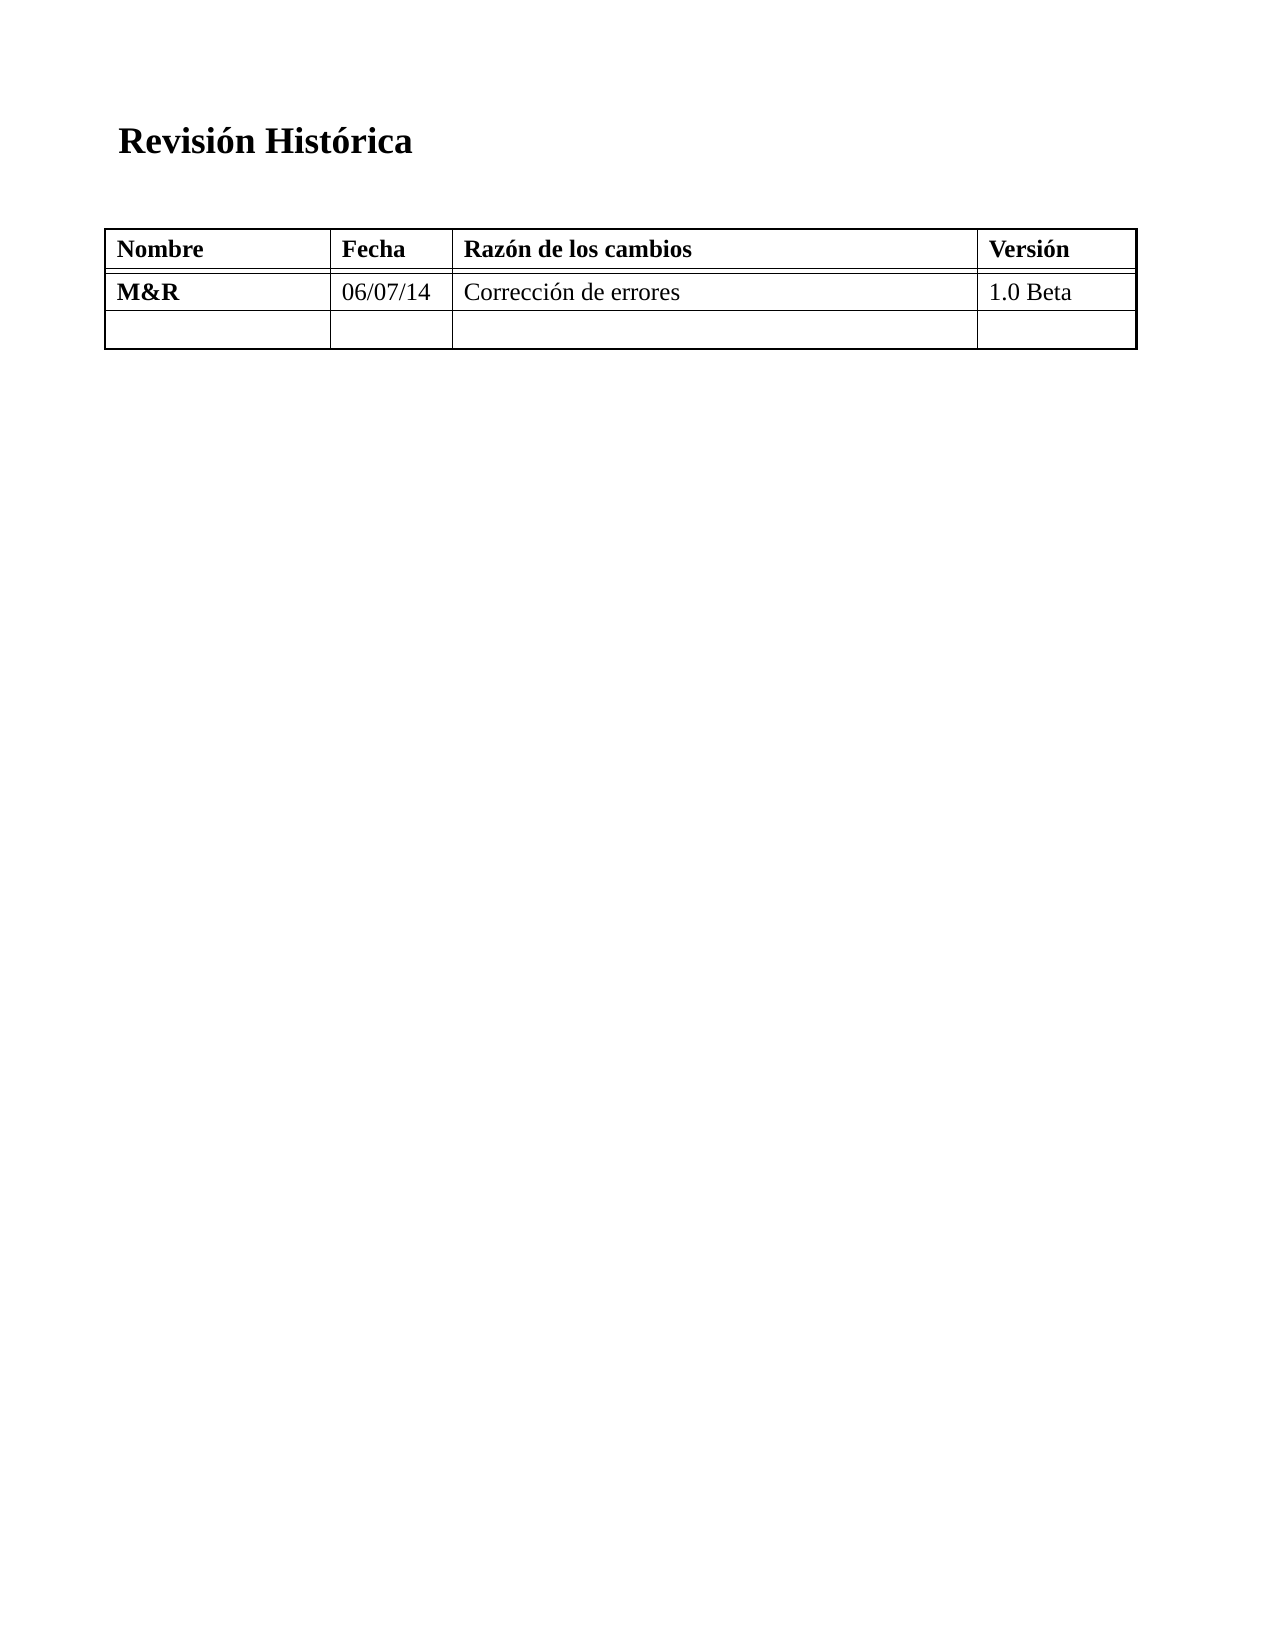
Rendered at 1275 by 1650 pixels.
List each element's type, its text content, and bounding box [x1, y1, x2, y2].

table_cell [106, 269, 330, 273]
text Revisión Histórica [118, 118, 1157, 161]
table_cell [106, 311, 330, 348]
table_cell [978, 269, 1135, 273]
table_cell Corrección de errores [453, 274, 977, 310]
table_cell [978, 311, 1135, 348]
table_cell [331, 269, 452, 273]
table_cell M&R [106, 274, 330, 310]
table_cell 1.0 Beta [978, 274, 1135, 310]
table_cell 07/06/14 [331, 274, 452, 310]
table_cell [453, 311, 977, 348]
table_header Razón de los cambios [453, 230, 977, 267]
table_cell [453, 269, 977, 273]
table_cell [331, 311, 452, 348]
table_header Nombre [106, 230, 330, 267]
table_header Fecha [331, 230, 452, 267]
table_header Versión [978, 230, 1135, 267]
